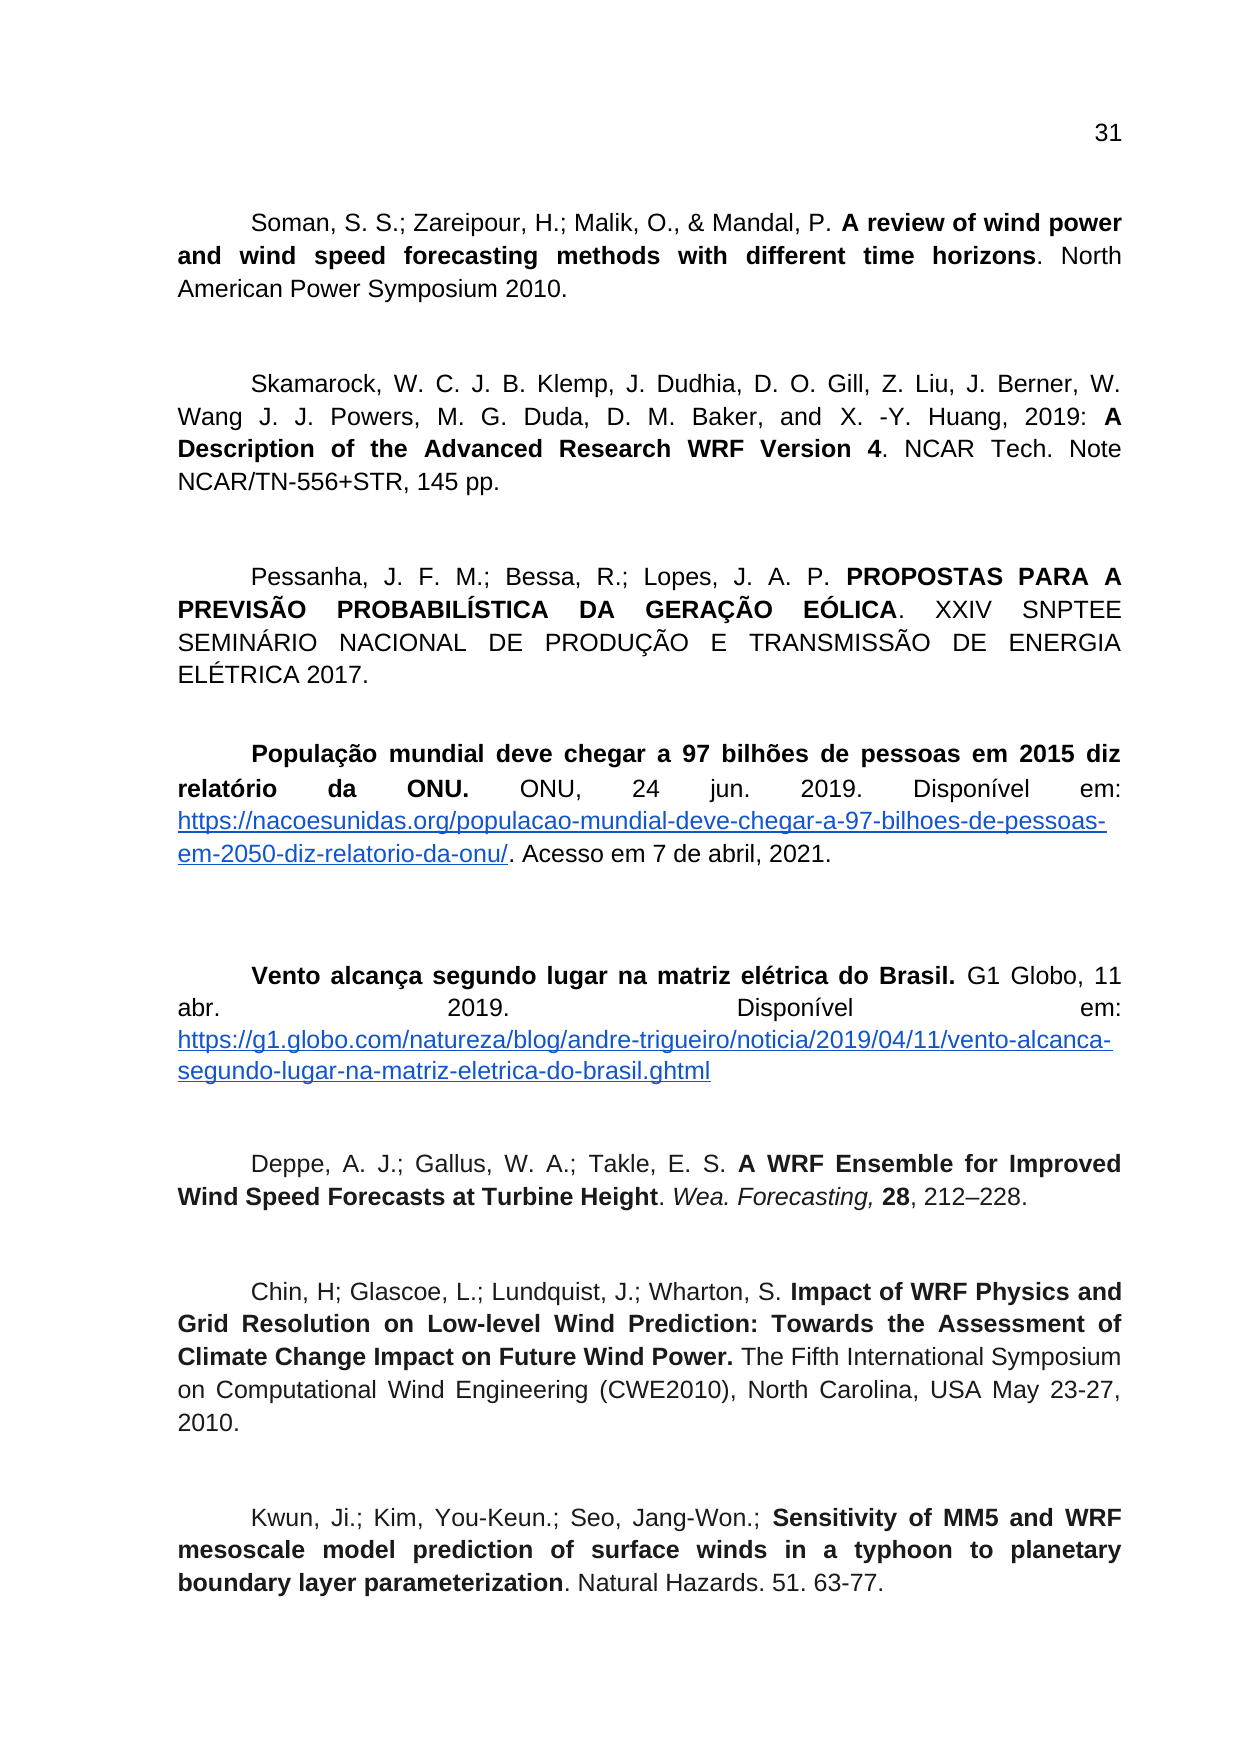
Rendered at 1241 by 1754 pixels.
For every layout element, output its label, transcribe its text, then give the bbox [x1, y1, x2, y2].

text População mundial deve chegar a 97 bilhões de pessoas em 2015 diz relatório da ONU. ONU, 24 jun. 2019. Disponível em: https://nacoesunidas.org/populacao-mundial-deve-chegar-a-97-bilhoes-de-pessoas-em-2050-diz-relatorio-da-onu/. Acesso em 7 de abril, 2021. [177, 704, 1122, 868]
text Skamarock, W. C. J. B. Klemp, J. Dudhia, D. O. Gill, Z. Liu, J. Berner, W. Wang J. J. Powers, M. G. Duda, D. M. Baker, and X. -Y. Huang, 2019: A Description of the Advanced Research WRF Version 4. NCAR Tech. Note NCAR/TN-556+STR, 145 pp. [177, 365, 1122, 496]
text Soman, S. S.; Zareipour, H.; Malik, O., & Mandal, P. A review of wind power and wind speed forecasting methods with different time horizons. North American Power Symposium 2010. [177, 204, 1122, 303]
text Deppe, A. J.; Gallus, W. A.; Takle, E. S. A WRF Ensemble for Improved Wind Speed Forecasts at Turbine Height. Wea. Forecasting, 28, 212–228. [177, 1145, 1122, 1211]
text Pessanha, J. F. M.; Bessa, R.; Lopes, J. A. P. PROPOSTAS PARA A PREVISÃO PROBABILÍSTICA DA GERAÇÃO EÓLICA. XXIV SNPTEE SEMINÁRIO NACIONAL DE PRODUÇÃO E TRANSMISSÃO DE ENERGIA ELÉTRICA 2017. [177, 558, 1122, 689]
text Kwun, Ji.; Kim, You-Keun.; Seo, Jang-Won.; Sensitivity of MM5 and WRF mesoscale model prediction of surface winds in a typhoon to planetary boundary layer parameterization. Natural Hazards. 51. 63-77. [177, 1499, 1122, 1597]
text Vento alcança segundo lugar na matriz elétrica do Brasil. G1 Globo, 11 abr. 2019. Disponível em: https://g1.globo.com/natureza/blog/andre-trigueiro/noticia/2019/04/11/vento-alcanca-segundo-lugar-na-matriz-eletrica-do-brasil.ghtml [177, 928, 1122, 1084]
text Chin, H; Glascoe, L.; Lundquist, J.; Wharton, S. Impact of WRF Physics and Grid Resolution on Low-level Wind Prediction: Towards the Assessment of Climate Change Impact on Future Wind Power. The Fifth International Symposium on Computational Wind Engineering (CWE2010), North Carolina, USA May 23-27, 2010. [177, 1273, 1122, 1437]
